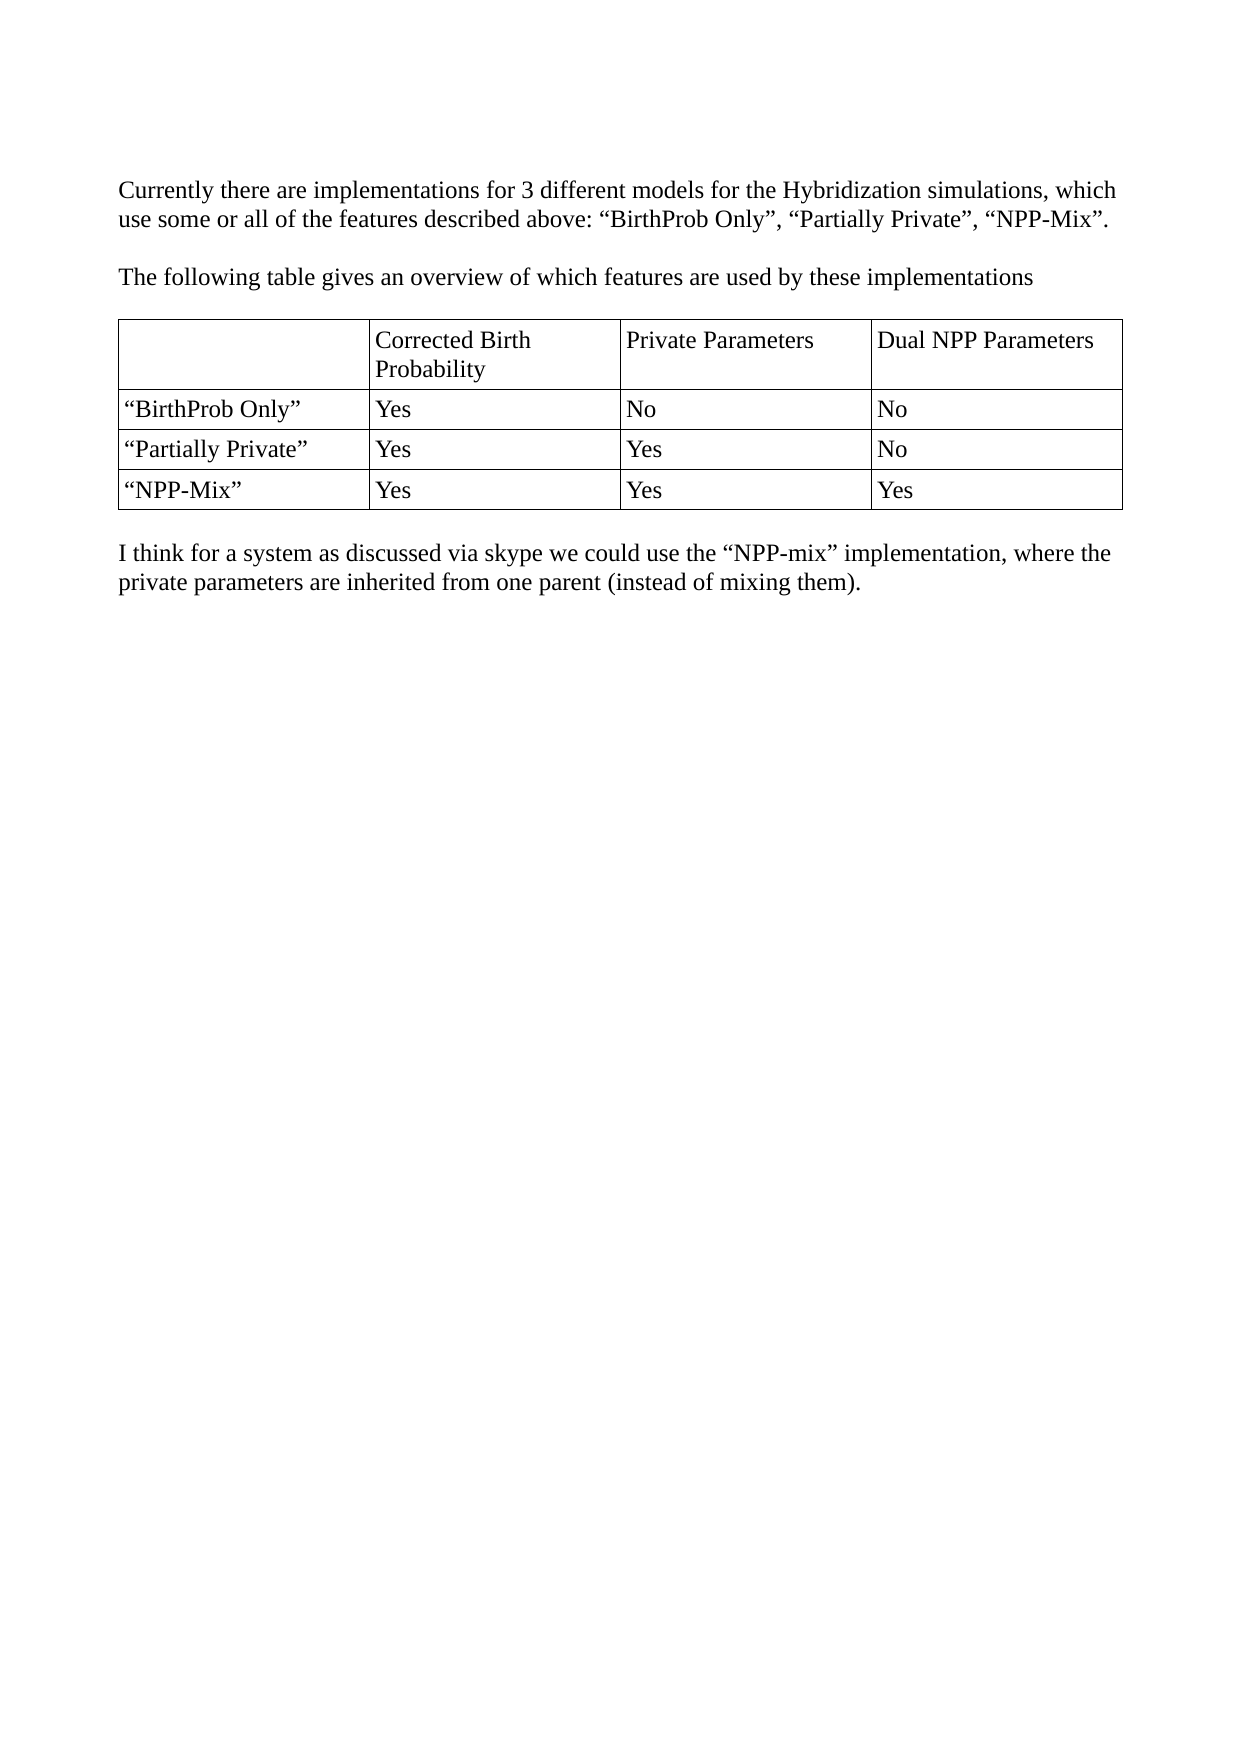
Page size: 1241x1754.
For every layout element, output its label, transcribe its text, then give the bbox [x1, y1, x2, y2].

table_header Private Parameters [621, 320, 871, 388]
table_header [119, 320, 369, 388]
table_cell No [872, 390, 1122, 429]
table_cell Yes [370, 390, 620, 429]
table_cell Yes [621, 470, 871, 509]
table_cell Yes [872, 470, 1122, 509]
table_cell No [872, 430, 1122, 469]
table_header Corrected Birth Probability [370, 320, 620, 388]
table_cell “NPP-Mix” [119, 470, 369, 509]
table_cell Yes [621, 430, 871, 469]
table_cell “BirthProb Only” [119, 390, 369, 429]
table_header Dual NPP Parameters [872, 320, 1122, 388]
text Currently there are implementations for 3 different models for the Hybridization simulations, which use some or all of the features described above: “BirthProb Only”, “Partially Private”, “NPP-Mix”. [118, 176, 1122, 233]
table_cell No [621, 390, 871, 429]
table_cell Yes [370, 430, 620, 469]
text I think for a system as discussed via skype we could use the “NPP-mix” implementation, where the private parameters are inherited from one parent (instead of mixing them). [118, 538, 1122, 596]
table_cell “Partially Private” [119, 430, 369, 469]
table_cell Yes [370, 470, 620, 509]
text The following table gives an overview of which features are used by these implementations [118, 262, 1122, 291]
